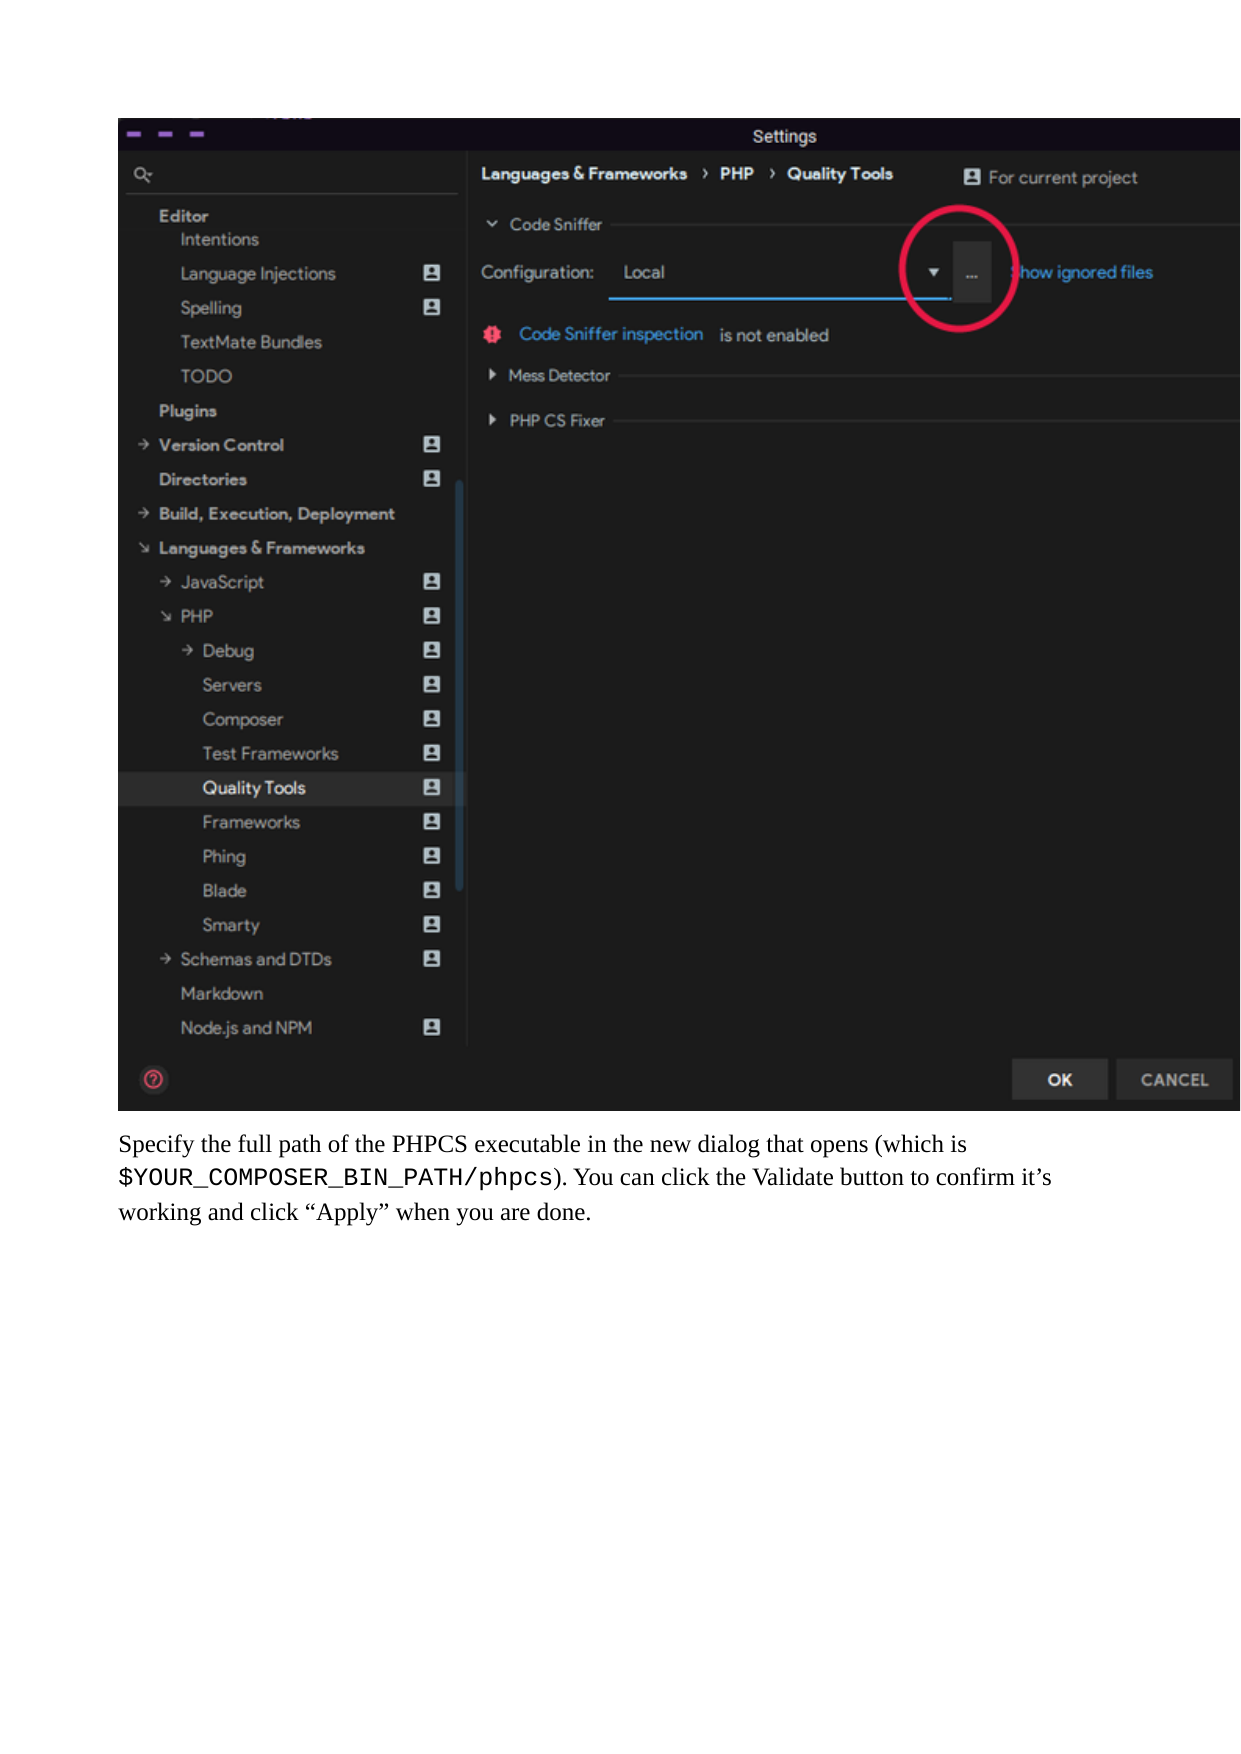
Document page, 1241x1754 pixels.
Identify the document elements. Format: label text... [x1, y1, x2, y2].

picture [118, 118, 1241, 1111]
text Specify the full path of the PHPCS executable in the new dialog that opens (which is $YOUR_COMPOSER_BIN_PATH/phpcs). You can click the Validate button to confirm it’s working and click “Apply” when you are done. [118, 1129, 1122, 1226]
